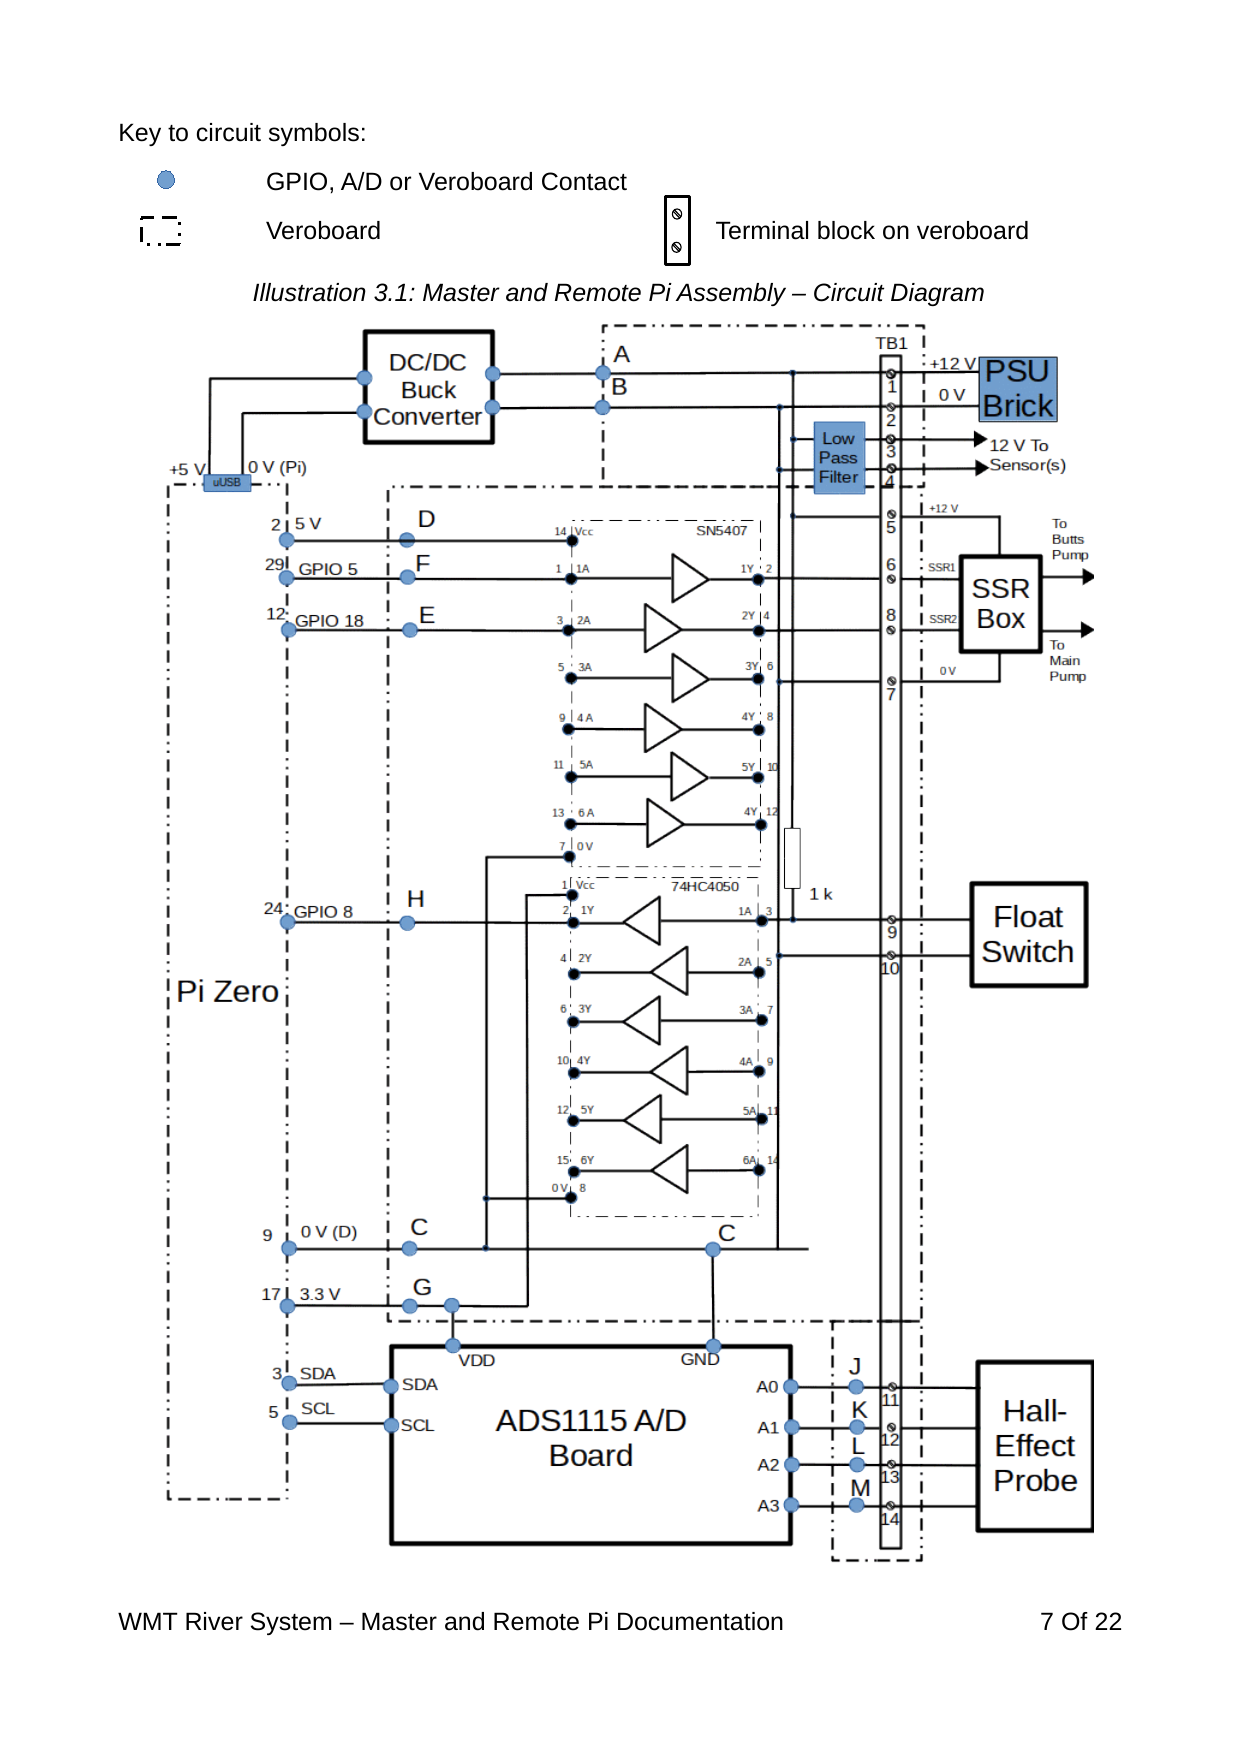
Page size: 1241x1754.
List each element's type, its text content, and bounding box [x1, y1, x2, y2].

text Key to circuit symbols: [118, 118, 1122, 147]
text Terminal block on veroboard [691, 216, 1122, 245]
text Veroboard [118, 216, 664, 245]
picture [146, 319, 1094, 1566]
text GPIO, A/D or Veroboard Contact [118, 167, 1122, 196]
text Illustration 3.1: Master and Remote Pi Assembly – Circuit Diagram [118, 278, 1122, 307]
